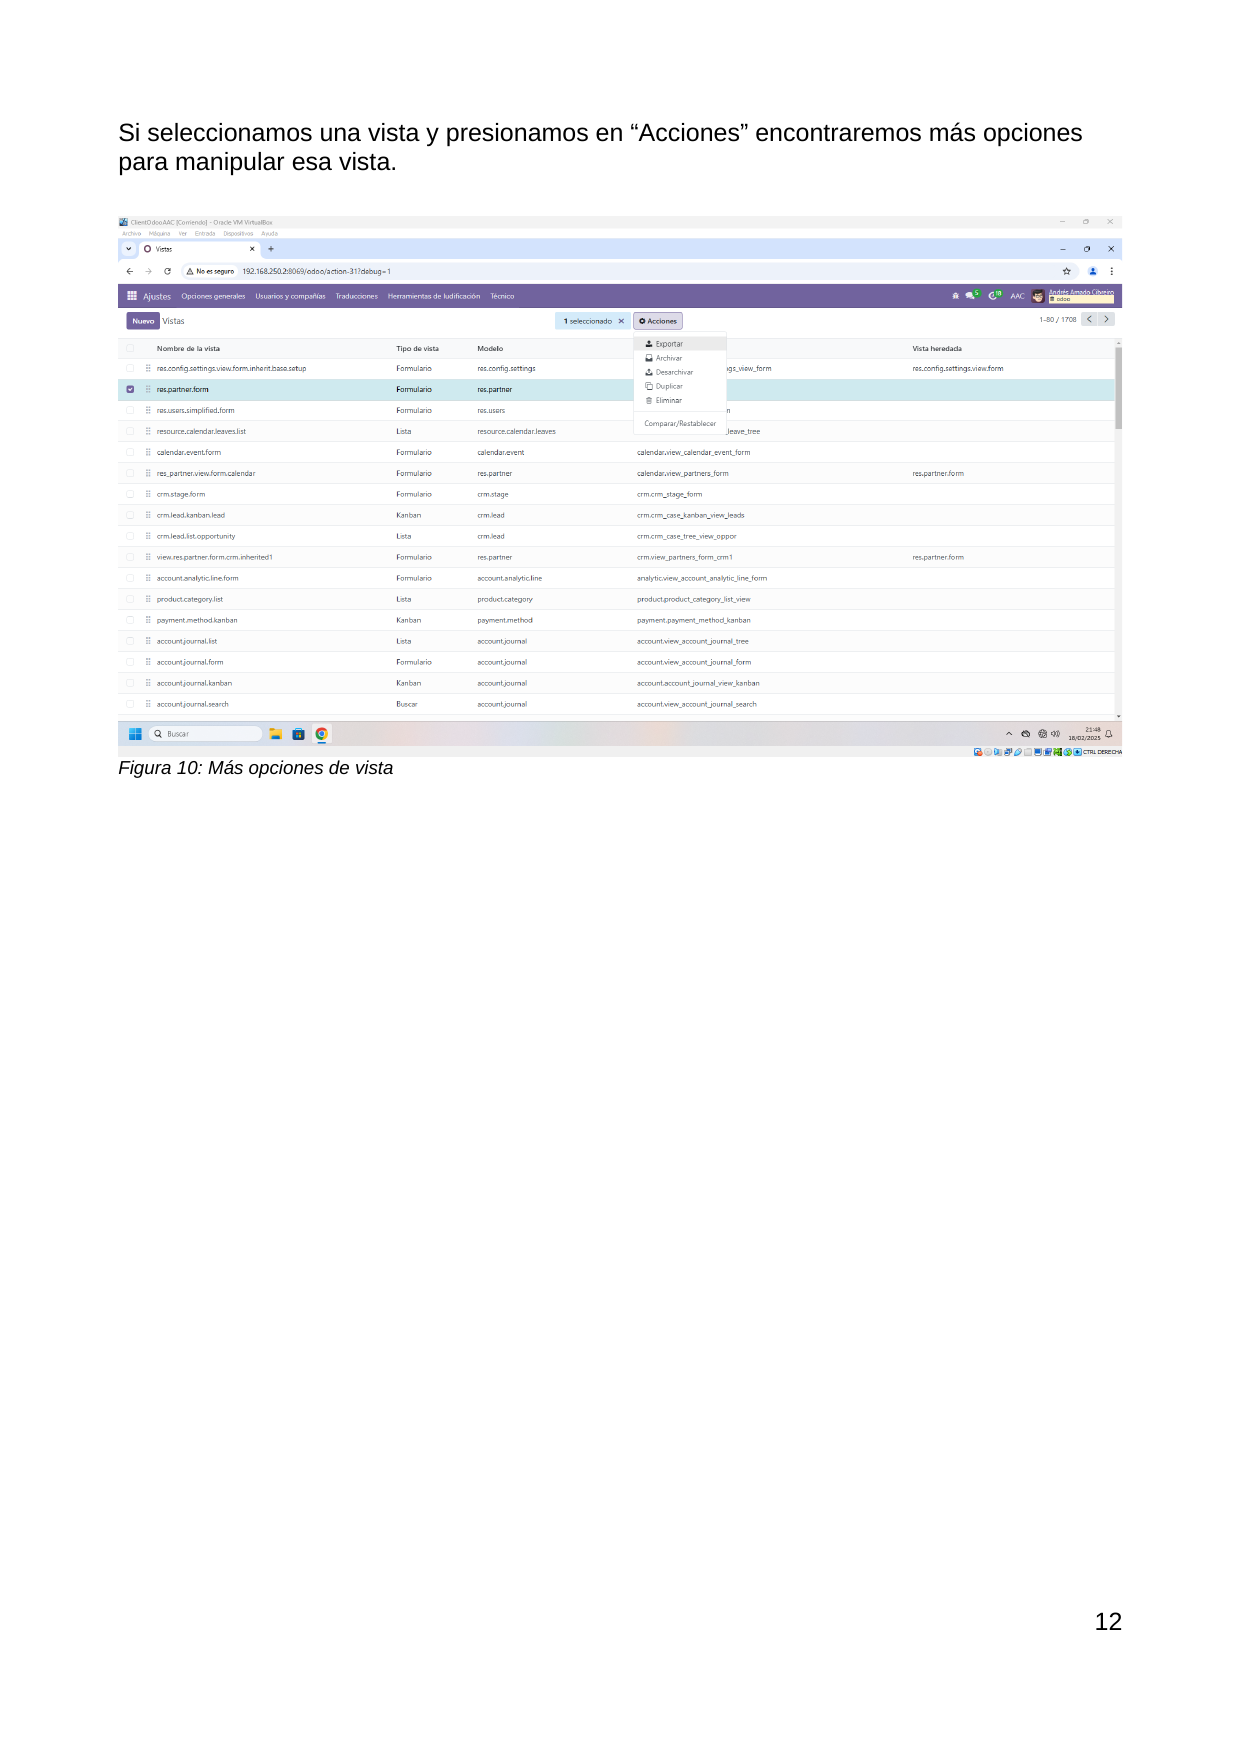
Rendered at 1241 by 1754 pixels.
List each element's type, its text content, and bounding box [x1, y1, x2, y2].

picture [118, 216, 1123, 757]
text Figura 10: Más opciones de vista [118, 757, 1122, 778]
text Si seleccionamos una vista y presionamos en “Acciones” encontraremos más opciones para manipular esa vista. [118, 118, 1122, 176]
